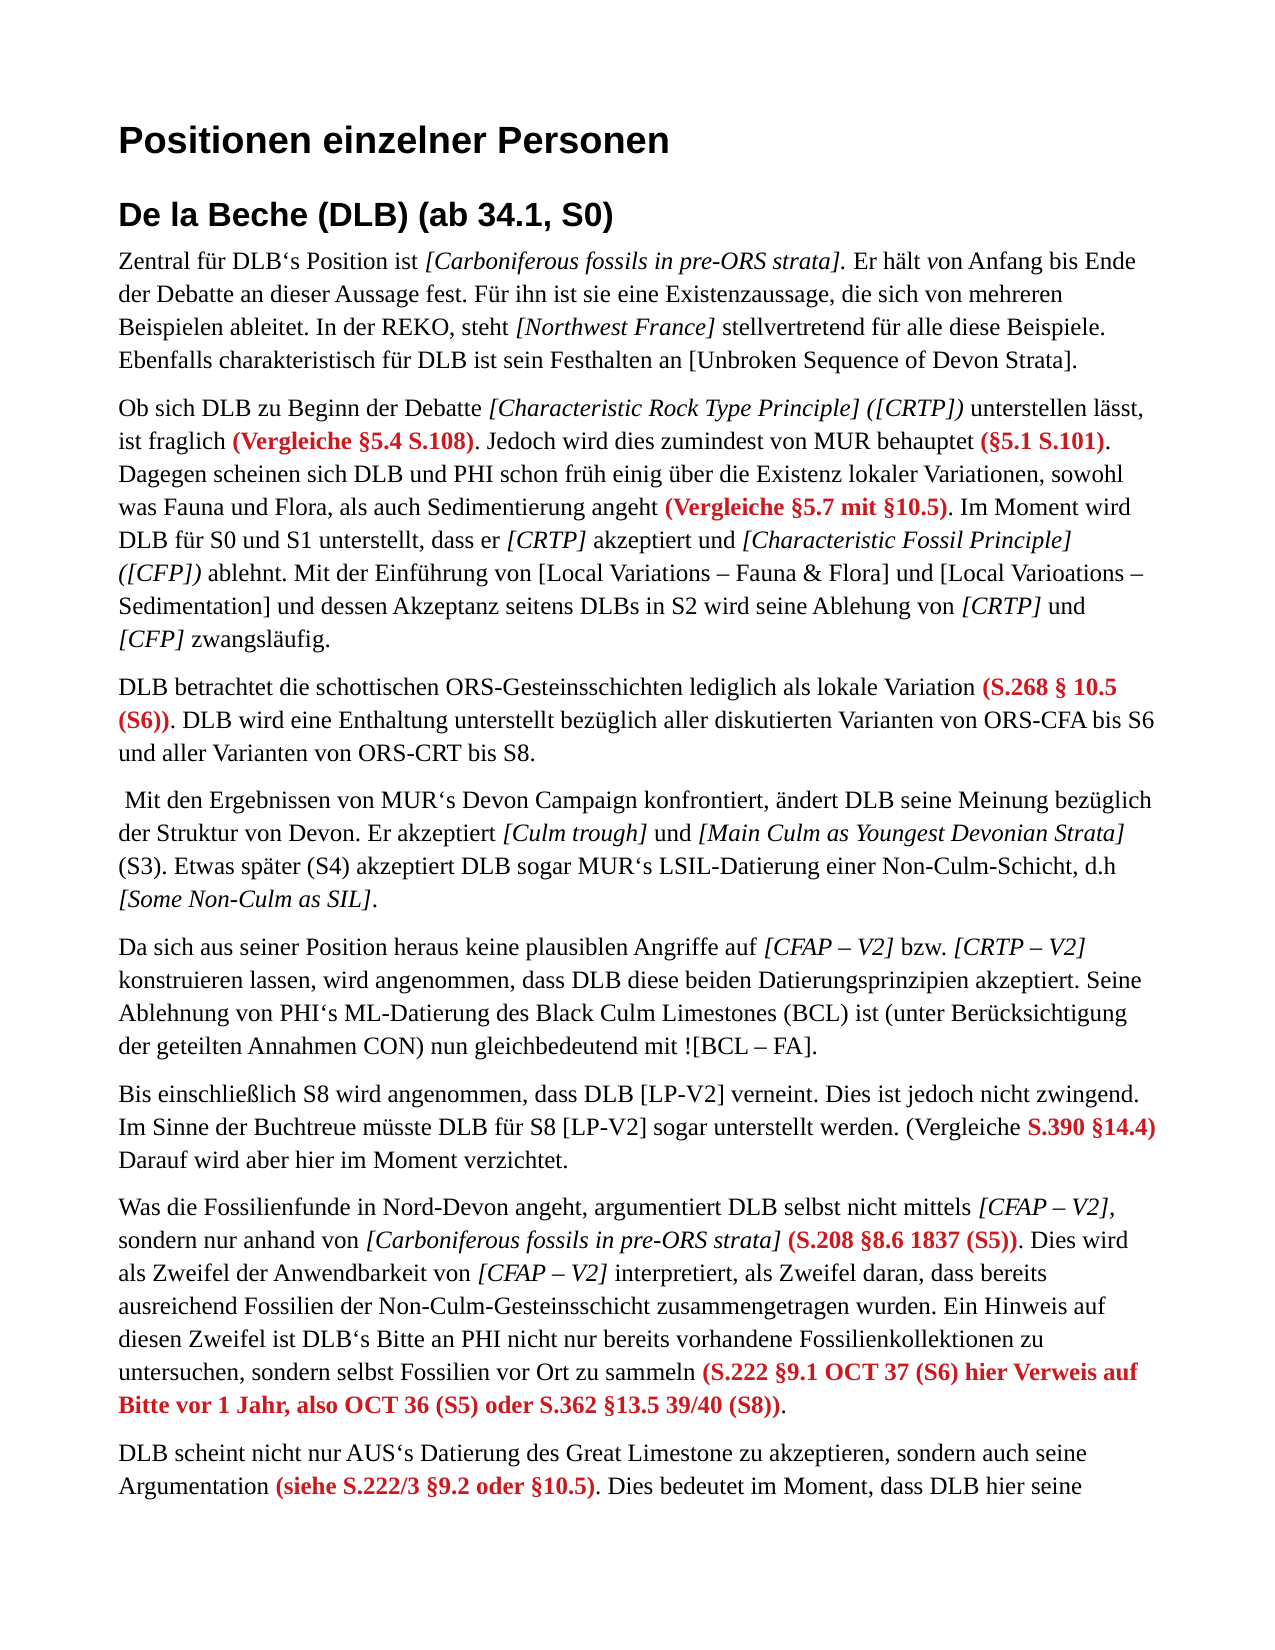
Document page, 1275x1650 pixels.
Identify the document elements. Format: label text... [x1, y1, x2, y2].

text Bis einschließlich S8 wird angenommen, dass DLB [LP-V2] verneint. Dies ist jedoch nicht zwingend. Im Sinne der Buchtreue müsste DLB für S8 [LP-V2] sogar unterstellt werden. (Vergleiche S.390 §14.4) Darauf wird aber hier im Moment verzichtet. [118, 1079, 1157, 1173]
subtitle De la Beche (DLB) (ab 34.1, S0) [118, 195, 1157, 234]
text Da sich aus seiner Position heraus keine plausiblen Angriffe auf [CFAP – V2] bzw. [CRTP – V2] konstruieren lassen, wird angenommen, dass DLB diese beiden Datierungsprinzipien akzeptiert. Seine Ablehnung von PHI‘s ML-Datierung des Black Culm Limestones (BCL) ist (unter Berücksichtigung der geteilten Annahmen CON) nun gleichbedeutend mit ![BCL – FA]. [118, 932, 1157, 1060]
subtitle Positionen einzelner Personen [118, 118, 1157, 162]
text DLB scheint nicht nur AUS‘s Datierung des Great Limestone zu akzeptieren, sondern auch seine Argumentation (siehe S.222/3 §9.2 oder §10.5). Dies bedeutet im Moment, dass DLB hier seine [118, 1438, 1157, 1500]
text Ob sich DLB zu Beginn der Debatte [Characteristic Rock Type Principle] ([CRTP]) unterstellen lässt, ist fraglich (Vergleiche §5.4 S.108). Jedoch wird dies zumindest von MUR behauptet (§5.1 S.101). Dagegen scheinen sich DLB und PHI schon früh einig über die Existenz lokaler Variationen, sowohl was Fauna und Flora, als auch Sedimentierung angeht (Vergleiche §5.7 mit §10.5). Im Moment wird DLB für S0 und S1 unterstellt, dass er [CRTP] akzeptiert und [Characteristic Fossil Principle] ([CFP]) ablehnt. Mit der Einführung von [Local Variations – Fauna & Flora] und [Local Varioations – Sedimentation] und dessen Akzeptanz seitens DLBs in S2 wird seine Ablehung von [CRTP] und [CFP] zwangsläufig. [118, 393, 1157, 653]
text DLB betrachtet die schottischen ORS-Gesteinsschichten lediglich als lokale Variation (S.268 § 10.5 (S6)). DLB wird eine Enthaltung unterstellt bezüglich aller diskutierten Varianten von ORS-CFA bis S6 und aller Varianten von ORS-CRT bis S8. [118, 672, 1157, 766]
text Mit den Ergebnissen von MUR‘s Devon Campaign konfrontiert, ändert DLB seine Meinung bezüglich der Struktur von Devon. Er akzeptiert [Culm trough] und [Main Culm as Youngest Devonian Strata] (S3). Etwas später (S4) akzeptiert DLB sogar MUR‘s LSIL-Datierung einer Non-Culm-Schicht, d.h [Some Non-Culm as SIL]. [118, 785, 1157, 913]
text Zentral für DLB‘s Position ist [Carboniferous fossils in pre-ORS strata]. Er hält von Anfang bis Ende der Debatte an dieser Aussage fest. Für ihn ist sie eine Existenzaussage, die sich von mehreren Beispielen ableitet. In der REKO, steht [Northwest France] stellvertretend für alle diese Beispiele. Ebenfalls charakteristisch für DLB ist sein Festhalten an [Unbroken Sequence of Devon Strata]. [118, 246, 1157, 374]
text Was die Fossilienfunde in Nord-Devon angeht, argumentiert DLB selbst nicht mittels [CFAP – V2], sondern nur anhand von [Carboniferous fossils in pre-ORS strata] (S.208 §8.6 1837 (S5)). Dies wird als Zweifel der Anwendbarkeit von [CFAP – V2] interpretiert, als Zweifel daran, dass bereits ausreichend Fossilien der Non-Culm-Gesteinsschicht zusammengetragen wurden. Ein Hinweis auf diesen Zweifel ist DLB‘s Bitte an PHI nicht nur bereits vorhandene Fossilienkollektionen zu untersuchen, sondern selbst Fossilien vor Ort zu sammeln (S.222 §9.1 OCT 37 (S6) hier Verweis auf Bitte vor 1 Jahr, also OCT 36 (S5) oder S.362 §13.5 39/40 (S8)). [118, 1192, 1157, 1419]
